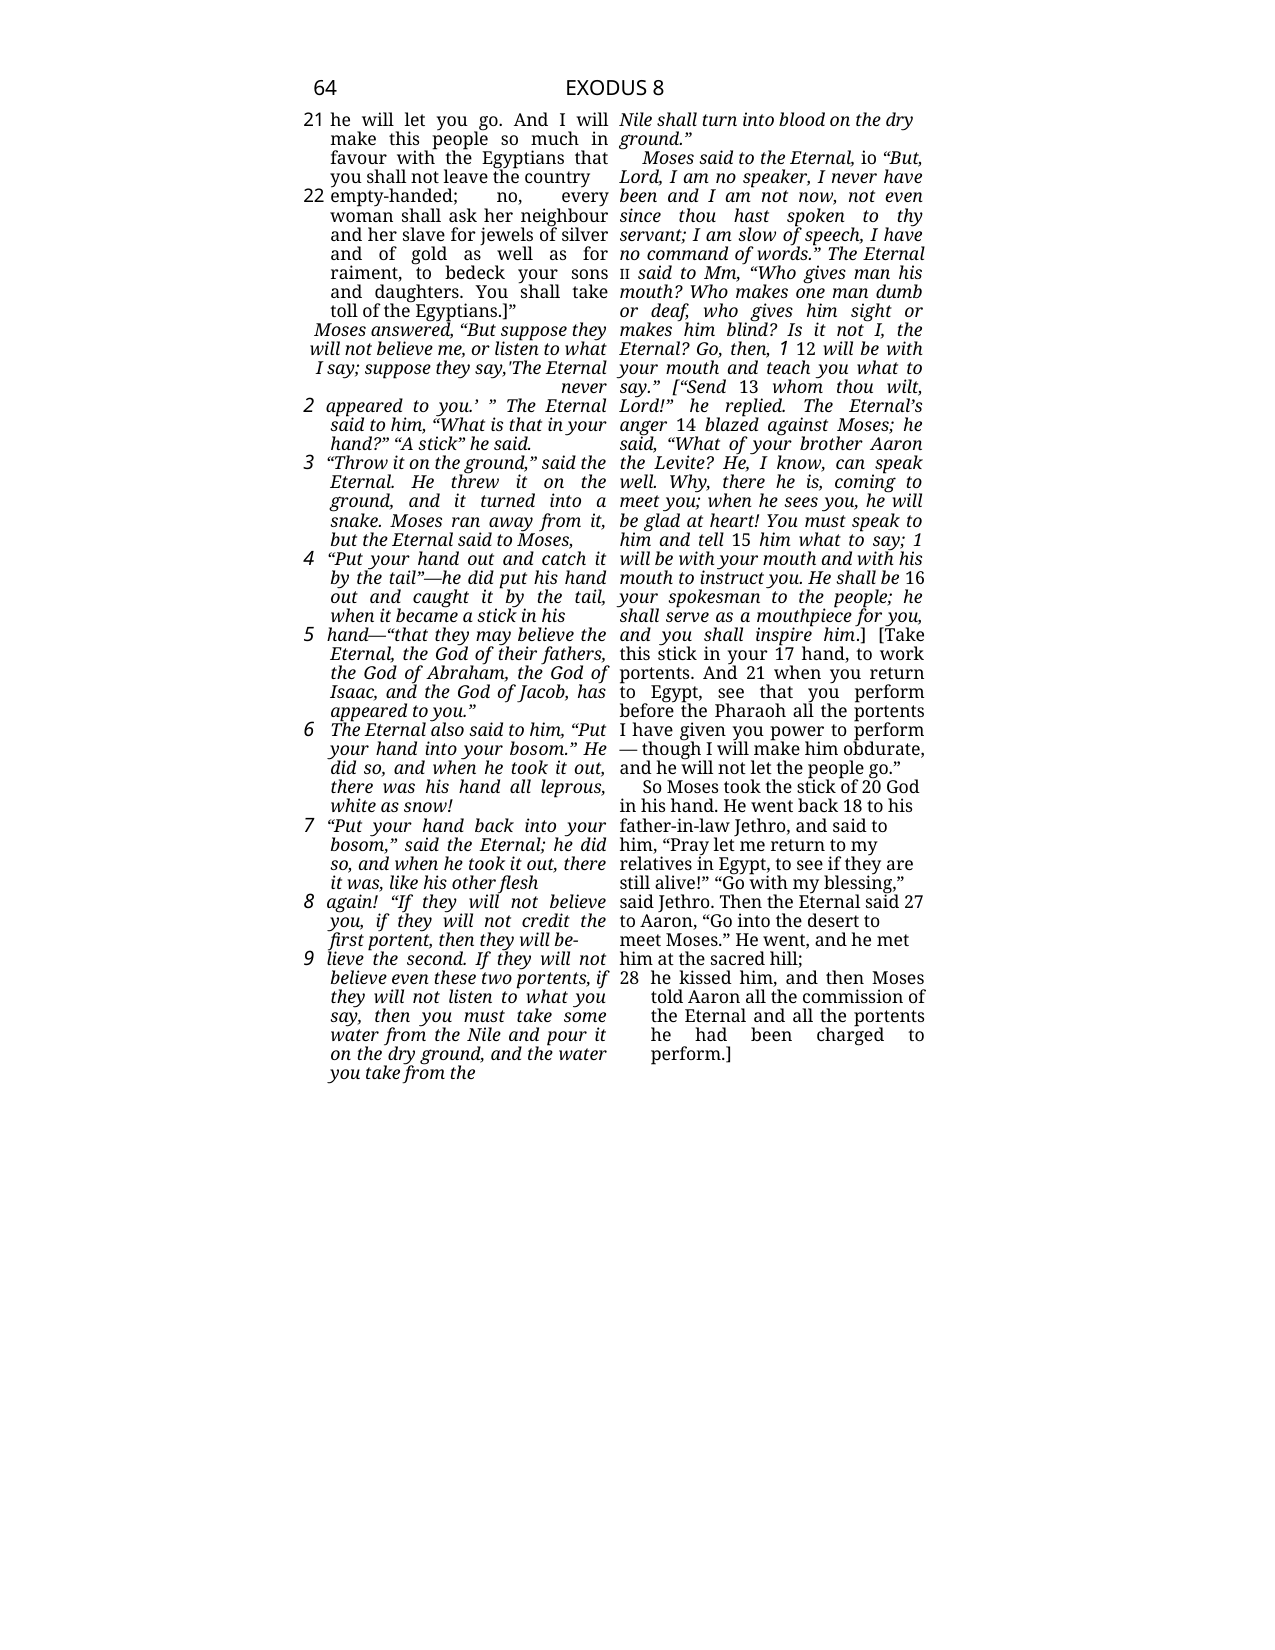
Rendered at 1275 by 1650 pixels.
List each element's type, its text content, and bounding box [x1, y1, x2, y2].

text So Moses took the stick of 20 God in his hand. He went back 18 to his father-in-law Jethro, and said to him, “Pray let me re­turn to my relatives in Egypt, to see if they are still alive!” “Go with my blessing,” said Jethro. Then the Eternal said 27 to Aaron, “Go into the desert to meet Moses.” He went, and he met him at the sacred hill; [619, 779, 925, 969]
list “Put your hand back into your bosom,” said the Eternal; he did so, and when he took it out, there it was, like his other flesh [303, 817, 609, 893]
list again! “If they will not believe you, if they will not credit the first portent, then they will be- [303, 893, 609, 950]
list The Eternal also said to him, “Put your hand into your bos­om.” He did so, and when he took it out, there was his hand all leprous, white as snow! [303, 721, 609, 817]
list he kissed him, and then Moses told Aaron all the commission of the Eternal and all the por­tents he had been charged to perform.] [619, 969, 925, 1064]
text Moses answered, “But sup­pose they will not believe me, or listen to what I say; sup­pose they say,'The Eternal never [303, 321, 609, 397]
list “Put your hand out and catch it by the tail”—he did put his hand out and caught it by the tail, when it became a stick in his [303, 550, 609, 626]
text Nile shall turn into blood on the dry ground.” [619, 111, 925, 149]
list empty-handed; no, every woman shall ask her neighbour and her slave for jewels of silver and of gold as well as for raiment, to bedeck your sons and daughters. You shall take toll of the Egyp­tians.]” [303, 188, 609, 321]
list “Throw it on the ground,” said the Eternal. He threw it on the ground, and it turned into a snake. Moses ran away from it, but the Eternal said to Moses, [303, 454, 609, 550]
list hand—“that they may believe the Eternal, the God of their fathers, the God of Abraham, the God of Isaac, and the God of Jacob, has appeared to you.” [303, 626, 609, 721]
list appeared to you.’ ” The Eternal said to him, “What is that in your hand?” “A stick” he said. [303, 397, 609, 454]
text Moses said to the Eternal, io “But, Lord, I am no speaker, I never have been and I am not now, not even since thou hast spoken to thy servant; I am slow of speech, I have no com­mand of words.” The Eternal ii said to Mm, “Who gives man his mouth? Who makes one man dumb or deaf, who gives him sight or makes him blind? Is it not I, the Eternal? Go, then, 1 12 will be with your mouth and teach you what to say.” [“Send 13 whom thou wilt, Lord!” he re­plied. The Eternal’s anger 14 blazed against Moses; he said, “What of your brother Aaron the Levite? He, I know, can speak well. Why, there he is, coming to meet you; when he sees you, he will be glad at heart! You must speak to him and tell 15 him what to say; 1 will be with your mouth and with his mouth to instruct you. He shall be 16 your spokesman to the people; he shall serve as a mouthpiece for you, and you shall inspire him.] [Take this stick in your 17 hand, to work portents. And 21 when you return to Egypt, see that you perform before the Pharaoh all the portents I have given you power to perform— though I will make him obdu­rate, and he will not let the peo­ple go.” [619, 149, 925, 779]
list lieve the second. If they will not believe even these two por­tents, if they will not listen to what you say, then you must take some water from the Nile and pour it on the dry ground, and the water you take from the [303, 950, 609, 1084]
list he will let you go. And I will make this people so much in favour with the Egyptians that you shall not leave the country [303, 111, 609, 188]
